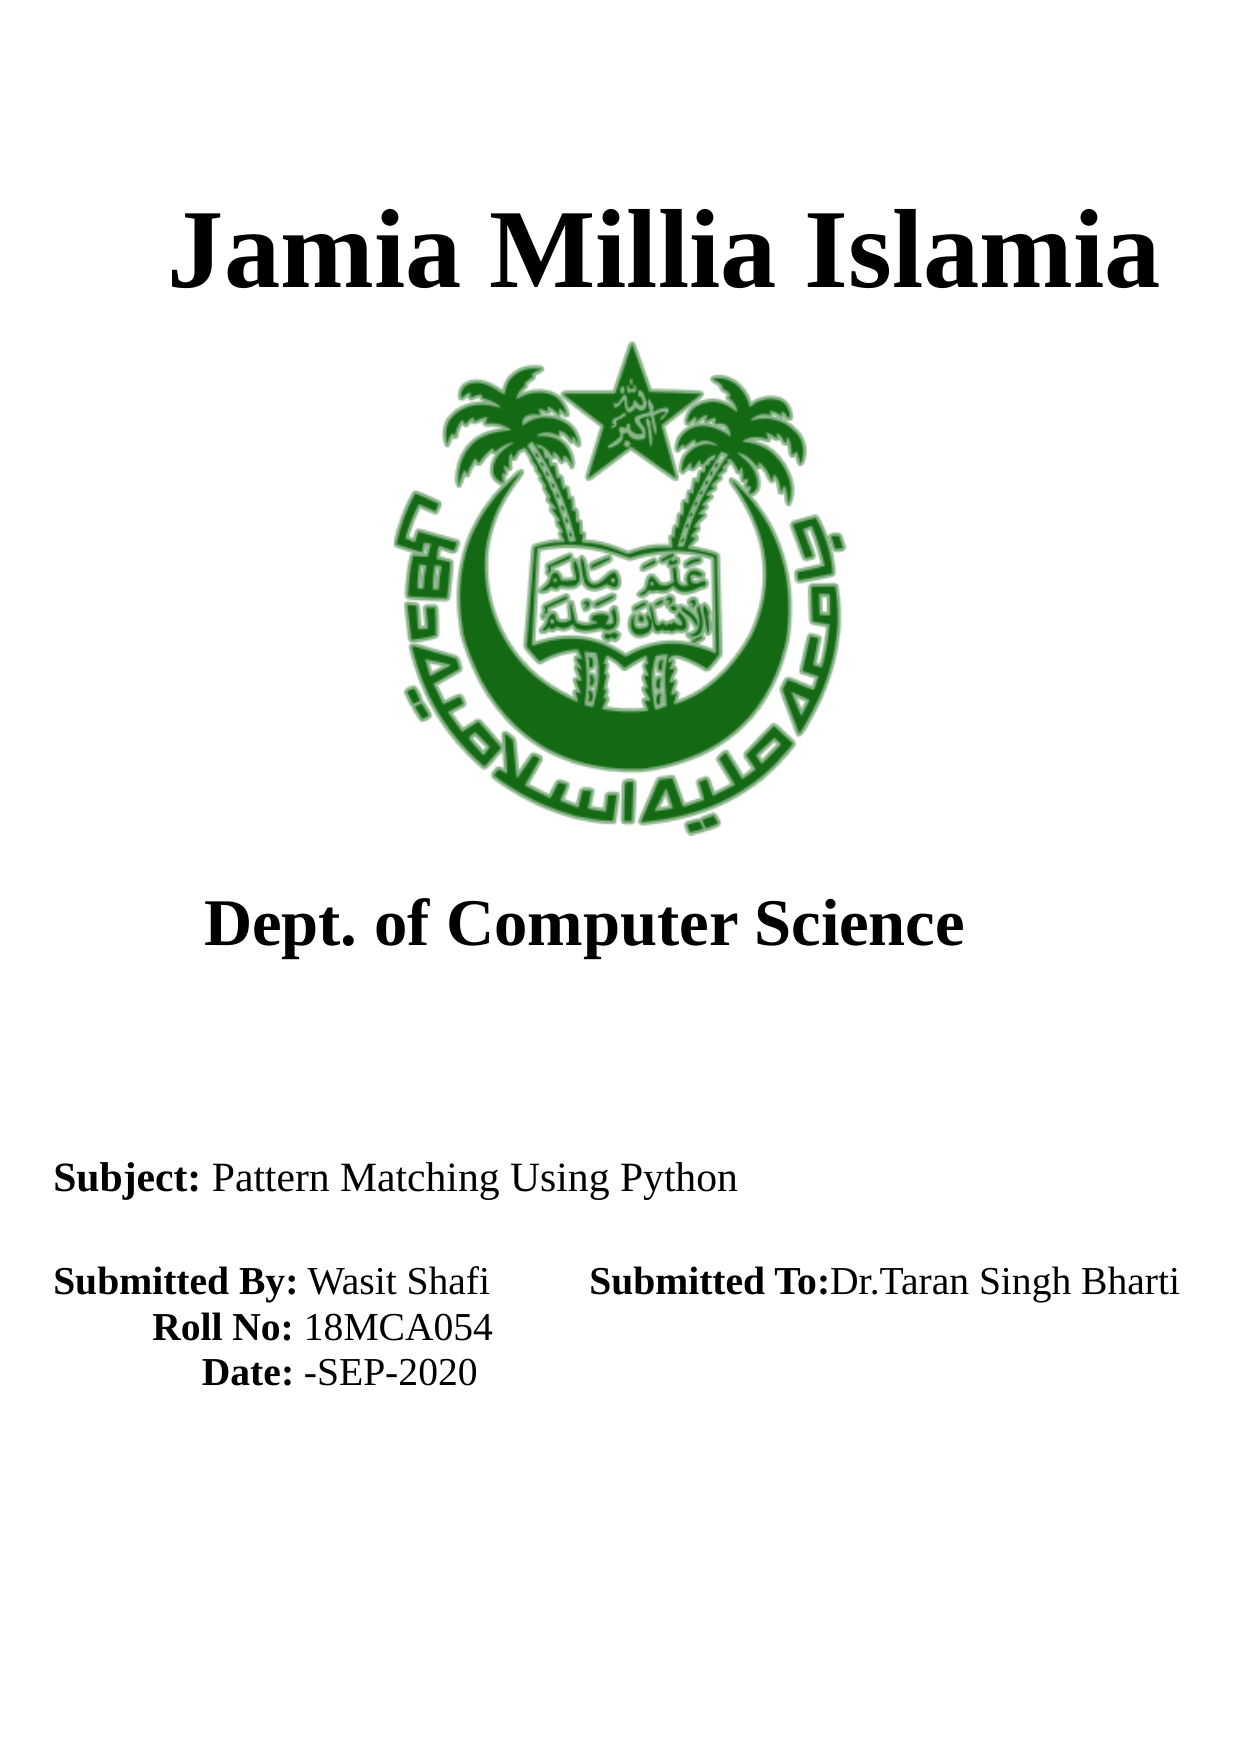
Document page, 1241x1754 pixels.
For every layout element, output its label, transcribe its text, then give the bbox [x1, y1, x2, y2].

text Subject: Pattern Matching Using Python [53, 1152, 1187, 1200]
picture [393, 340, 847, 836]
text Date: -SEP-2020 [53, 1348, 1187, 1394]
text Jamia Millia Islamia [53, 182, 1240, 312]
text Roll No: 18MCA054 [53, 1303, 1187, 1348]
text Dept. of Computer Science [0, 884, 1187, 960]
text Submitted By: Wasit Shafi Submitted To:Dr.Taran Singh Bharti [53, 1257, 1187, 1303]
